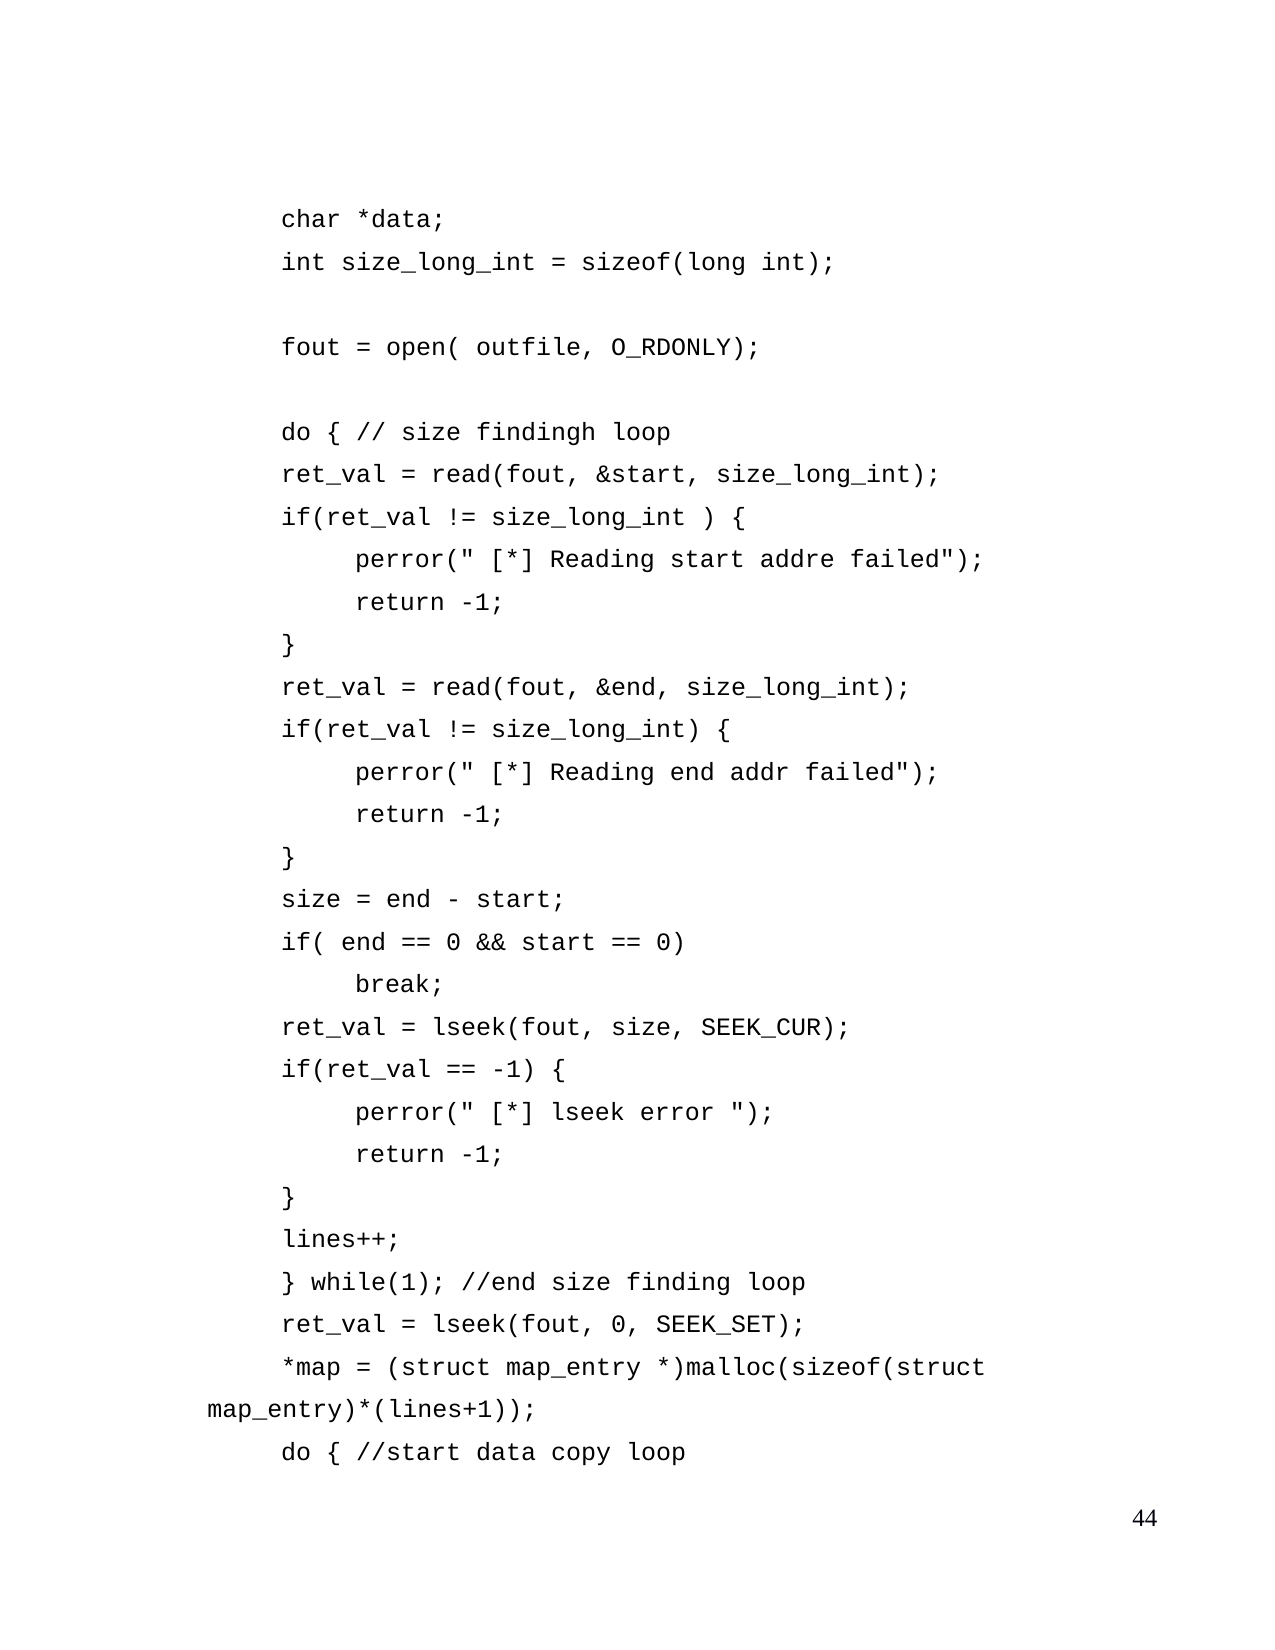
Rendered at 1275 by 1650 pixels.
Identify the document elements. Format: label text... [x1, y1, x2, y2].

text if(ret_val != size_long_int) { [207, 717, 1157, 745]
text } [207, 1184, 1157, 1213]
text do { // size findingh loop [207, 419, 1157, 448]
text perror(" [*] Reading start addre failed"); [207, 547, 1157, 575]
text ret_val = read(fout, &start, size_long_int); [207, 462, 1157, 490]
text } [207, 844, 1157, 873]
text char *data; [207, 207, 1157, 235]
text break; [207, 972, 1157, 1000]
text ret_val = read(fout, &end, size_long_int); [207, 674, 1157, 703]
text if( end == 0 && start == 0) [207, 929, 1157, 958]
text perror(" [*] lseek error "); [207, 1099, 1157, 1128]
text if(ret_val != size_long_int ) { [207, 504, 1157, 533]
text do { //start data copy loop [207, 1439, 1157, 1468]
text ret_val = lseek(fout, 0, SEEK_SET); [207, 1312, 1157, 1340]
text ret_val = lseek(fout, size, SEEK_CUR); [207, 1014, 1157, 1043]
text } while(1); //end size finding loop [207, 1269, 1157, 1298]
text *map = (struct map_entry *)malloc(sizeof(struct map_entry)*(lines+1)); [207, 1354, 1157, 1425]
text return -1; [207, 589, 1157, 618]
text } [207, 632, 1157, 660]
text return -1; [207, 1142, 1157, 1170]
text if(ret_val == -1) { [207, 1057, 1157, 1085]
text lines++; [207, 1227, 1157, 1255]
text size = end - start; [207, 887, 1157, 915]
text int size_long_int = sizeof(long int); [207, 249, 1157, 278]
text return -1; [207, 802, 1157, 830]
text fout = open( outfile, O_RDONLY); [207, 334, 1157, 363]
text perror(" [*] Reading end addr failed"); [207, 759, 1157, 788]
